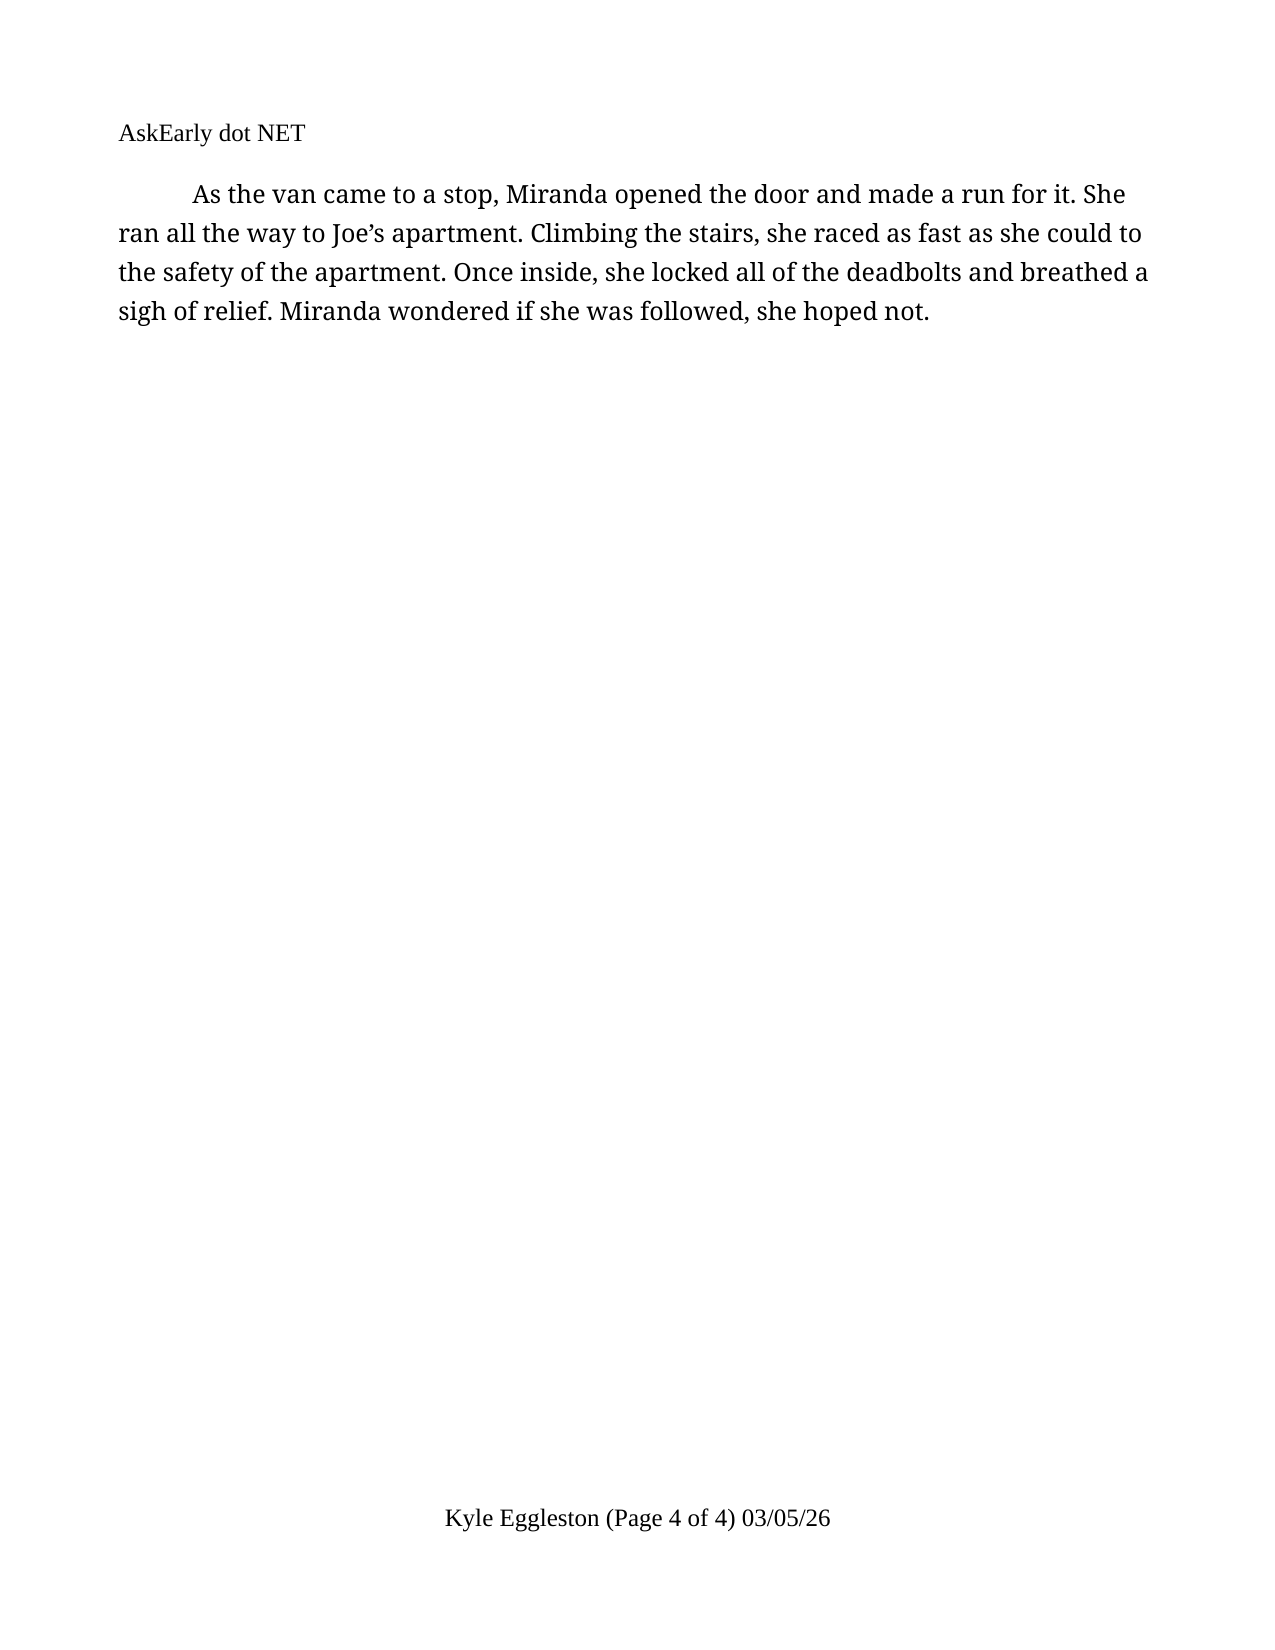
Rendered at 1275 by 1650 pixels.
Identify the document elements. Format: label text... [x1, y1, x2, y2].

text As the van came to a stop, Miranda opened the door and made a run for it. She ran all the way to Joe’s apartment. Climbing the stairs, she raced as fast as she could to the safety of the apartment. Once inside, she locked all of the deadbolts and breathed a sigh of relief. Miranda wondered if she was followed, she hoped not. [118, 176, 1157, 328]
